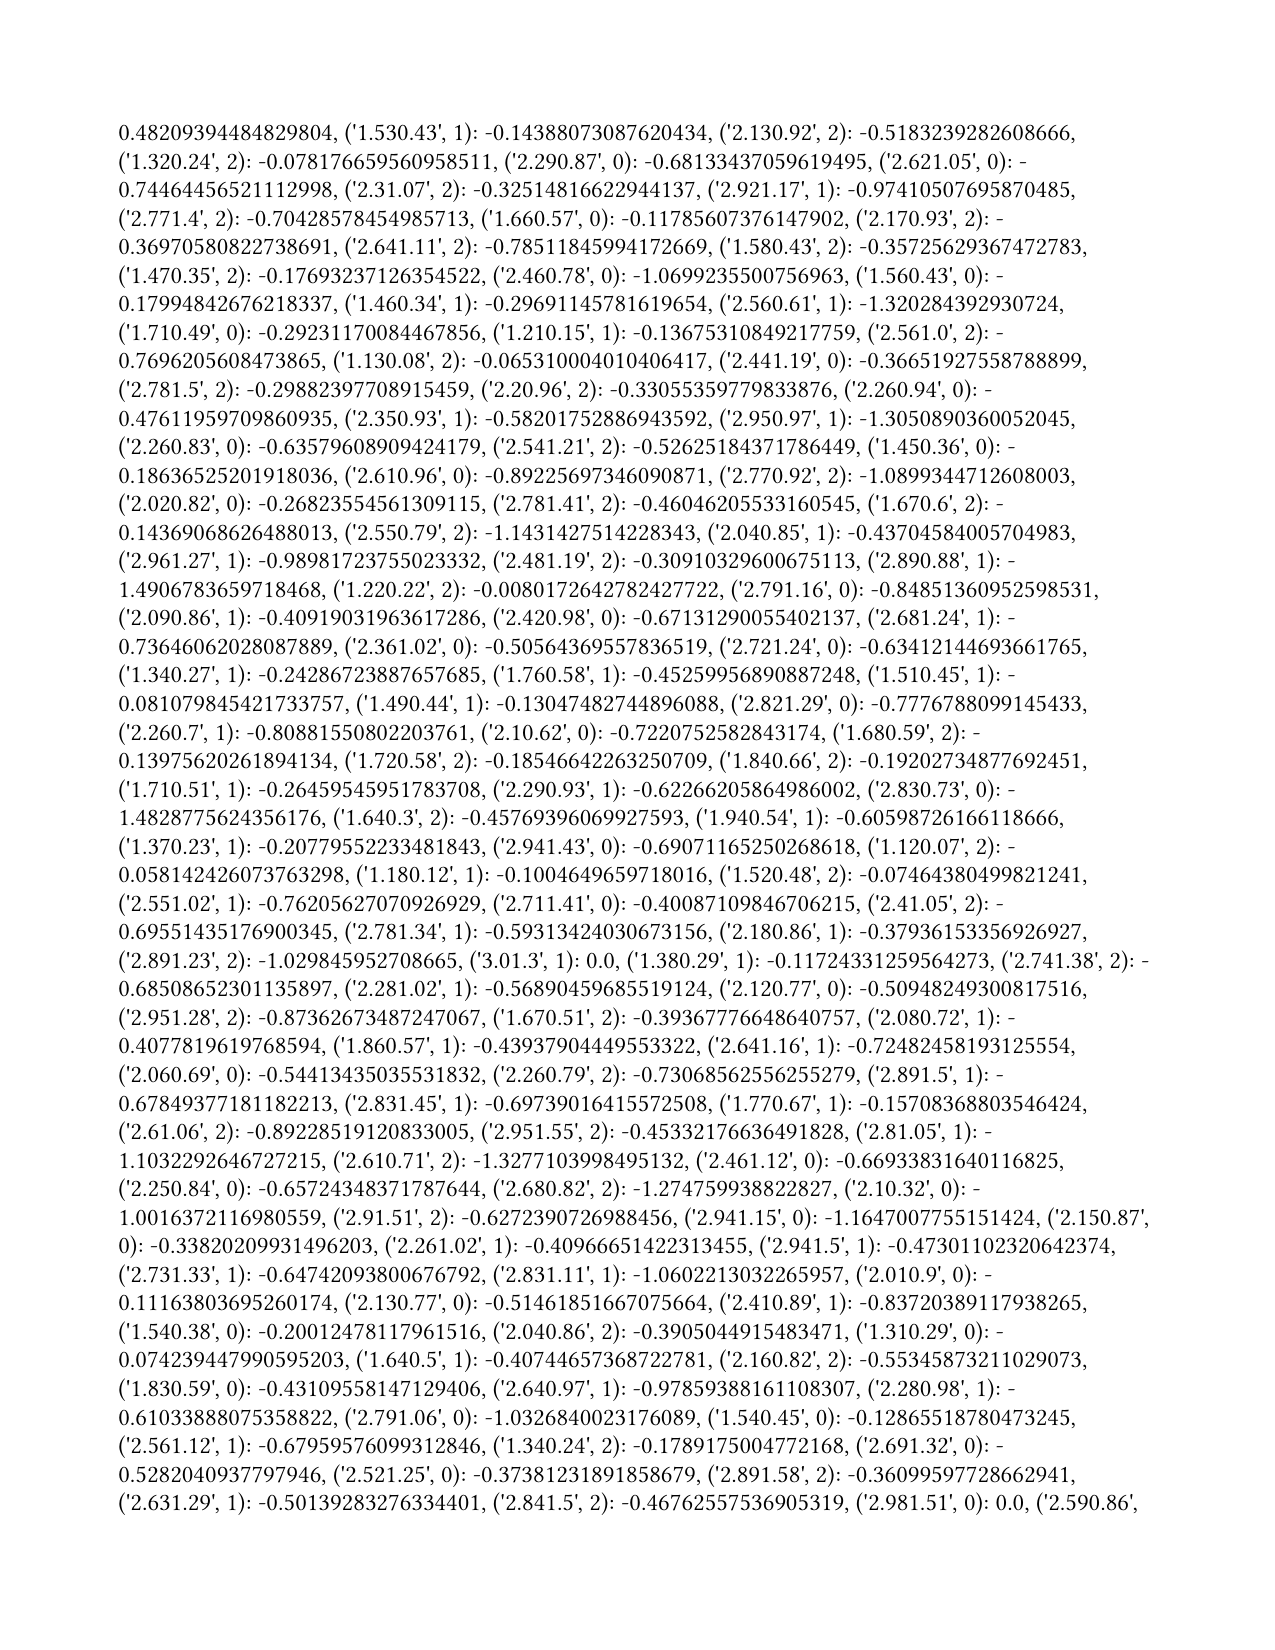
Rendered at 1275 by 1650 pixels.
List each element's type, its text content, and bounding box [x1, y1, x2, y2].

text -0.48209394484829804, ('1.530.43', 1): -0.14388073087620434, ('2.130.92', 2): -0.5183239282608666, ('1.320.24', 2): -0.078176659560958511, ('2.290.87', 0): -0.68133437059619495, ('2.621.05', 0): -0.74464456521112998, ('2.31.07', 2): -0.32514816622944137, ('2.921.17', 1): -0.97410507695870485, ('2.771.4', 2): -0.70428578454985713, ('1.660.57', 0): -0.11785607376147902, ('2.170.93', 2): -0.36970580822738691, ('2.641.11', 2): -0.78511845994172669, ('1.580.43', 2): -0.35725629367472783, ('1.470.35', 2): -0.17693237126354522, ('2.460.78', 0): -1.0699235500756963, ('1.560.43', 0): -0.17994842676218337, ('1.460.34', 1): -0.29691145781619654, ('2.560.61', 1): -1.320284392930724, ('1.710.49', 0): -0.29231170084467856, ('1.210.15', 1): -0.13675310849217759, ('2.561.0', 2): -0.7696205608473865, ('1.130.08', 2): -0.065310004010406417, ('2.441.19', 0): -0.36651927558788899, ('2.781.5', 2): -0.29882397708915459, ('2.20.96', 2): -0.33055359779833876, ('2.260.94', 0): -0.47611959709860935, ('2.350.93', 1): -0.58201752886943592, ('2.950.97', 1): -1.3050890360052045, ('2.260.83', 0): -0.63579608909424179, ('2.541.21', 2): -0.52625184371786449, ('1.450.36', 0): -0.18636525201918036, ('2.610.96', 0): -0.89225697346090871, ('2.770.92', 2): -1.0899344712608003, ('2.020.82', 0): -0.26823554561309115, ('2.781.41', 2): -0.46046205533160545, ('1.670.6', 2): -0.14369068626488013, ('2.550.79', 2): -1.1431427514228343, ('2.040.85', 1): -0.43704584005704983, ('2.961.27', 1): -0.98981723755023332, ('2.481.19', 2): -0.30910329600675113, ('2.890.88', 1): -1.4906783659718468, ('1.220.22', 2): -0.0080172642782427722, ('2.791.16', 0): -0.84851360952598531, ('2.090.86', 1): -0.40919031963617286, ('2.420.98', 0): -0.67131290055402137, ('2.681.24', 1): -0.73646062028087889, ('2.361.02', 0): -0.50564369557836519, ('2.721.24', 0): -0.63412144693661765, ('1.340.27', 1): -0.24286723887657685, ('1.760.58', 1): -0.45259956890887248, ('1.510.45', 1): -0.081079845421733757, ('1.490.44', 1): -0.13047482744896088, ('2.821.29', 0): -0.7776788099145433, ('2.260.7', 1): -0.80881550802203761, ('2.10.62', 0): -0.7220752582843174, ('1.680.59', 2): -0.13975620261894134, ('1.720.58', 2): -0.18546642263250709, ('1.840.66', 2): -0.19202734877692451, ('1.710.51', 1): -0.26459545951783708, ('2.290.93', 1): -0.62266205864986002, ('2.830.73', 0): -1.4828775624356176, ('1.640.3', 2): -0.45769396069927593, ('1.940.54', 1): -0.60598726166118666, ('1.370.23', 1): -0.20779552233481843, ('2.941.43', 0): -0.69071165250268618, ('1.120.07', 2): -0.058142426073763298, ('1.180.12', 1): -0.1004649659718016, ('1.520.48', 2): -0.07464380499821241, ('2.551.02', 1): -0.76205627070926929, ('2.711.41', 0): -0.40087109846706215, ('2.41.05', 2): -0.69551435176900345, ('2.781.34', 1): -0.59313424030673156, ('2.180.86', 1): -0.37936153356926927, ('2.891.23', 2): -1.029845952708665, ('3.01.3', 1): 0.0, ('1.380.29', 1): -0.11724331259564273, ('2.741.38', 2): -0.68508652301135897, ('2.281.02', 1): -0.56890459685519124, ('2.120.77', 0): -0.50948249300817516, ('2.951.28', 2): -0.87362673487247067, ('1.670.51', 2): -0.39367776648640757, ('2.080.72', 1): -0.4077819619768594, ('1.860.57', 1): -0.43937904449553322, ('2.641.16', 1): -0.72482458193125554, ('2.060.69', 0): -0.54413435035531832, ('2.260.79', 2): -0.73068562556255279, ('2.891.5', 1): -0.67849377181182213, ('2.831.45', 1): -0.69739016415572508, ('1.770.67', 1): -0.15708368803546424, ('2.61.06', 2): -0.89228519120833005, ('2.951.55', 2): -0.45332176636491828, ('2.81.05', 1): -1.1032292646727215, ('2.610.71', 2): -1.3277103998495132, ('2.461.12', 0): -0.66933831640116825, ('2.250.84', 0): -0.65724348371787644, ('2.680.82', 2): -1.274759938822827, ('2.10.32', 0): -1.0016372116980559, ('2.91.51', 2): -0.6272390726988456, ('2.941.15', 0): -1.1647007755151424, ('2.150.87', 0): -0.33820209931496203, ('2.261.02', 1): -0.40966651422313455, ('2.941.5', 1): -0.47301102320642374, ('2.731.33', 1): -0.64742093800676792, ('2.831.11', 1): -1.0602213032265957, ('2.010.9', 0): -0.11163803695260174, ('2.130.77', 0): -0.51461851667075664, ('2.410.89', 1): -0.83720389117938265, ('1.540.38', 0): -0.20012478117961516, ('2.040.86', 2): -0.3905044915483471, ('1.310.29', 0): -0.074239447990595203, ('1.640.5', 1): -0.40744657368722781, ('2.160.82', 2): -0.55345873211029073, ('1.830.59', 0): -0.43109558147129406, ('2.640.97', 1): -0.97859388161108307, ('2.280.98', 1): -0.61033888075358822, ('2.791.06', 0): -1.0326840023176089, ('1.540.45', 0): -0.12865518780473245, ('2.561.12', 1): -0.67959576099312846, ('1.340.24', 2): -0.1789175004772168, ('2.691.32', 0): -0.5282040937797946, ('2.521.25', 0): -0.37381231891858679, ('2.891.58', 2): -0.36099597728662941, ('2.631.29', 1): -0.50139283276334401, ('2.841.5', 2): -0.46762557536905319, ('2.981.51', 0): 0.0, ('2.590.86', [118, 118, 1157, 1517]
